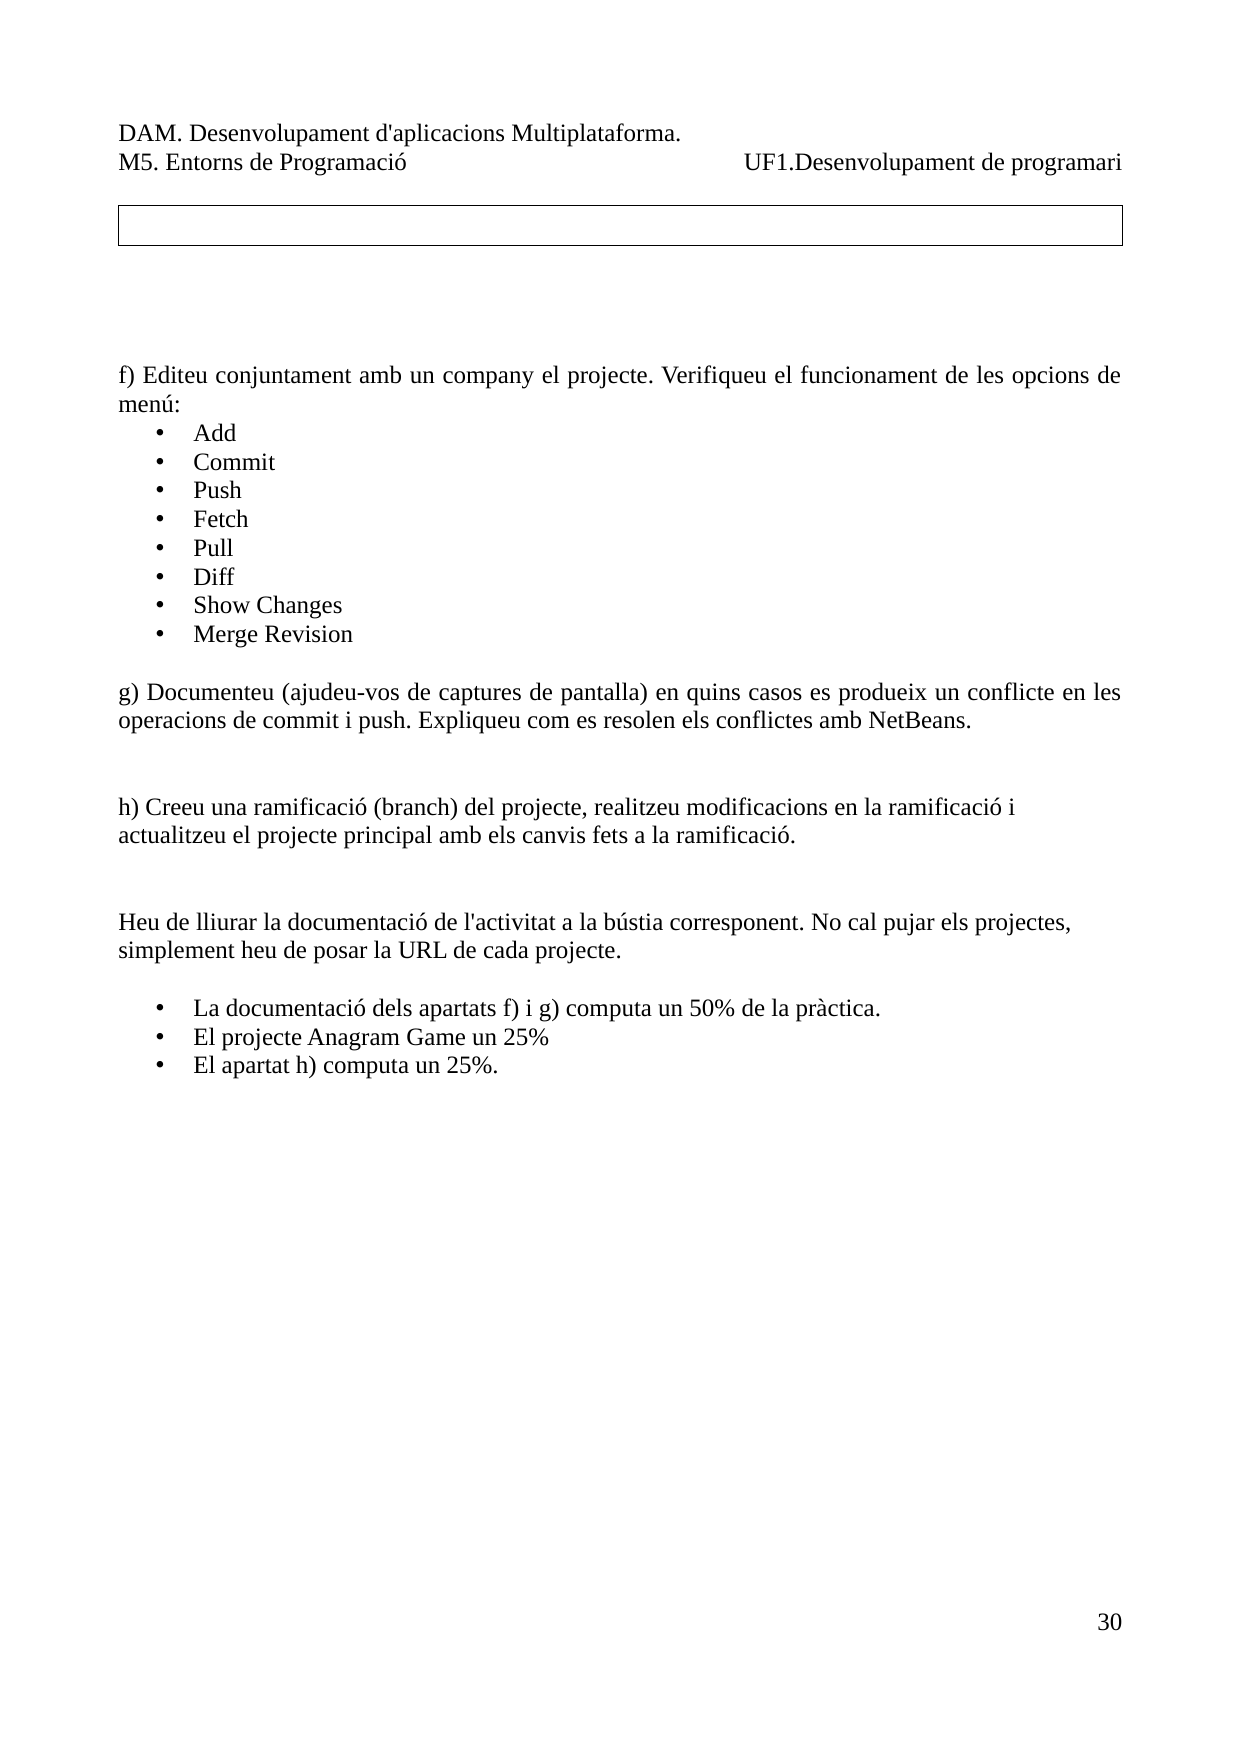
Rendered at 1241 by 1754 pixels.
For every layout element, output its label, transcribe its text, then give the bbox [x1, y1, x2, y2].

list Merge Revision [156, 619, 1122, 648]
list El apartat h) computa un 25%. [156, 1051, 1122, 1079]
text Heu de lliurar la documentació de l'activitat a la bústia corresponent. No cal pujar els projectes, simplement heu de posar la URL de cada projecte. [118, 907, 1122, 964]
table_cell [119, 206, 1122, 245]
list Add [156, 418, 1122, 447]
list Show Changes [156, 591, 1122, 619]
list Fetch [156, 504, 1122, 533]
list Pull [156, 533, 1122, 562]
list Push [156, 476, 1122, 504]
text f) Editeu conjuntament amb un company el projecte. Verifiqueu el funcionament de les opcions de menú: [118, 361, 1122, 418]
list El projecte Anagram Game un 25% [156, 1022, 1122, 1051]
list La documentació dels apartats f) i g) computa un 50% de la pràctica. [156, 993, 1122, 1022]
list Commit [156, 447, 1122, 476]
list Diff [156, 562, 1122, 591]
text g) Documenteu (ajudeu-vos de captures de pantalla) en quins casos es produeix un conflicte en les operacions de commit i push. Expliqueu com es resolen els conflictes amb NetBeans. [118, 677, 1122, 734]
text h) Creeu una ramificació (branch) del projecte, realitzeu modificacions en la ramificació i actualitzeu el projecte principal amb els canvis fets a la ramificació. [118, 792, 1122, 849]
